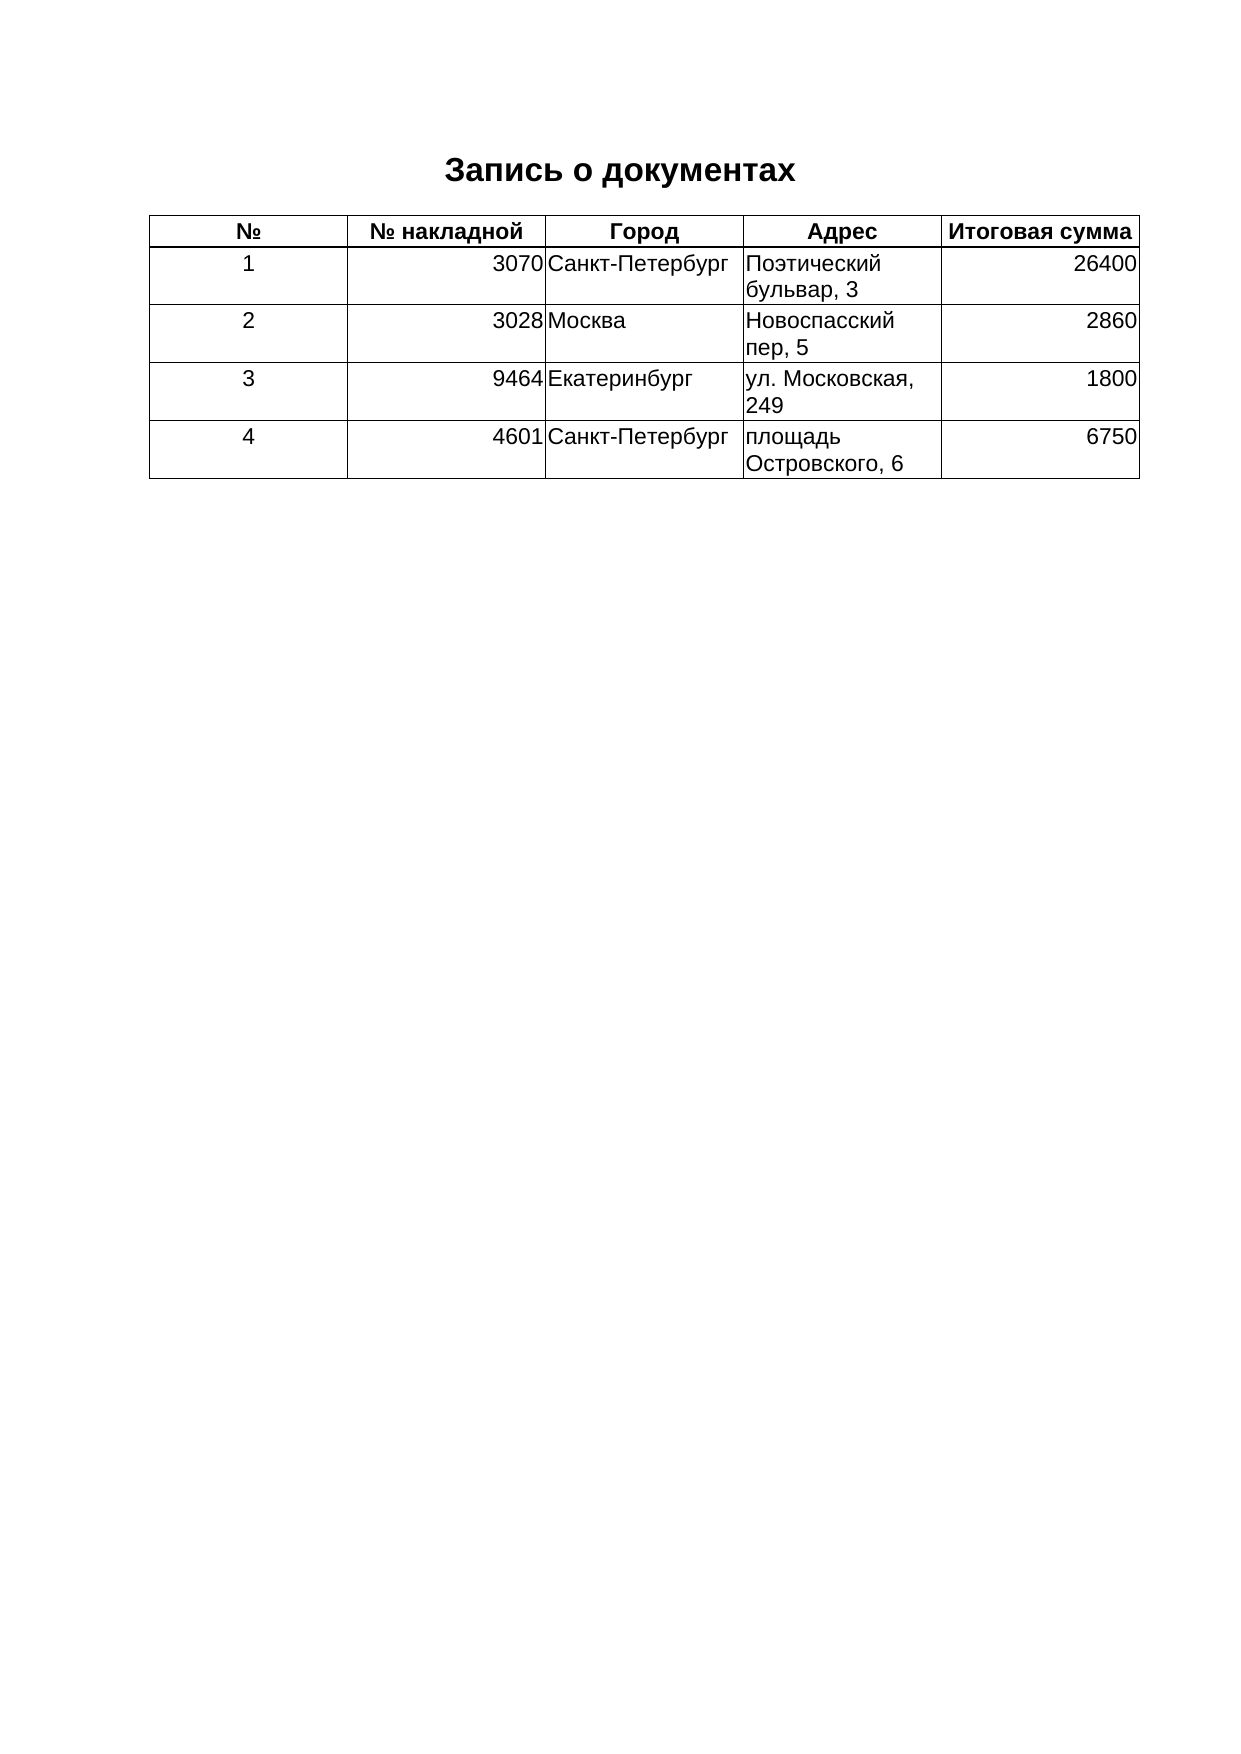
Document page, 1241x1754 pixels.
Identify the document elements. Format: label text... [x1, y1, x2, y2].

table_cell 4 [150, 421, 347, 478]
table_header № [150, 216, 347, 246]
table_cell 4601 [348, 421, 545, 478]
text Запись о документах [150, 150, 1090, 188]
table_header Город [546, 216, 743, 246]
table_cell Поэтический бульвар, 3 [744, 248, 941, 304]
table_cell 9464 [348, 363, 545, 420]
table_cell Санкт-Петербург [546, 248, 743, 304]
table_cell 26400 [942, 248, 1139, 304]
table_cell 3 [150, 363, 347, 420]
table_header № накладной [348, 216, 545, 246]
table_cell площадь Островского, 6 [744, 421, 941, 478]
table_header Итоговая сумма [942, 216, 1139, 246]
table_cell 1800 [942, 363, 1139, 420]
table_cell 1 [150, 248, 347, 304]
table_cell ул. Московская, 249 [744, 363, 941, 420]
table_cell Екатеринбург [546, 363, 743, 420]
table_cell 3028 [348, 305, 545, 362]
table_cell 2 [150, 305, 347, 362]
table_header Адрес [744, 216, 941, 246]
table_cell Новоспасский пер, 5 [744, 305, 941, 362]
table_cell 3070 [348, 248, 545, 304]
table_cell Москва [546, 305, 743, 362]
table_cell 2860 [942, 305, 1139, 362]
table_cell 6750 [942, 421, 1139, 478]
table_cell Санкт-Петербург [546, 421, 743, 478]
